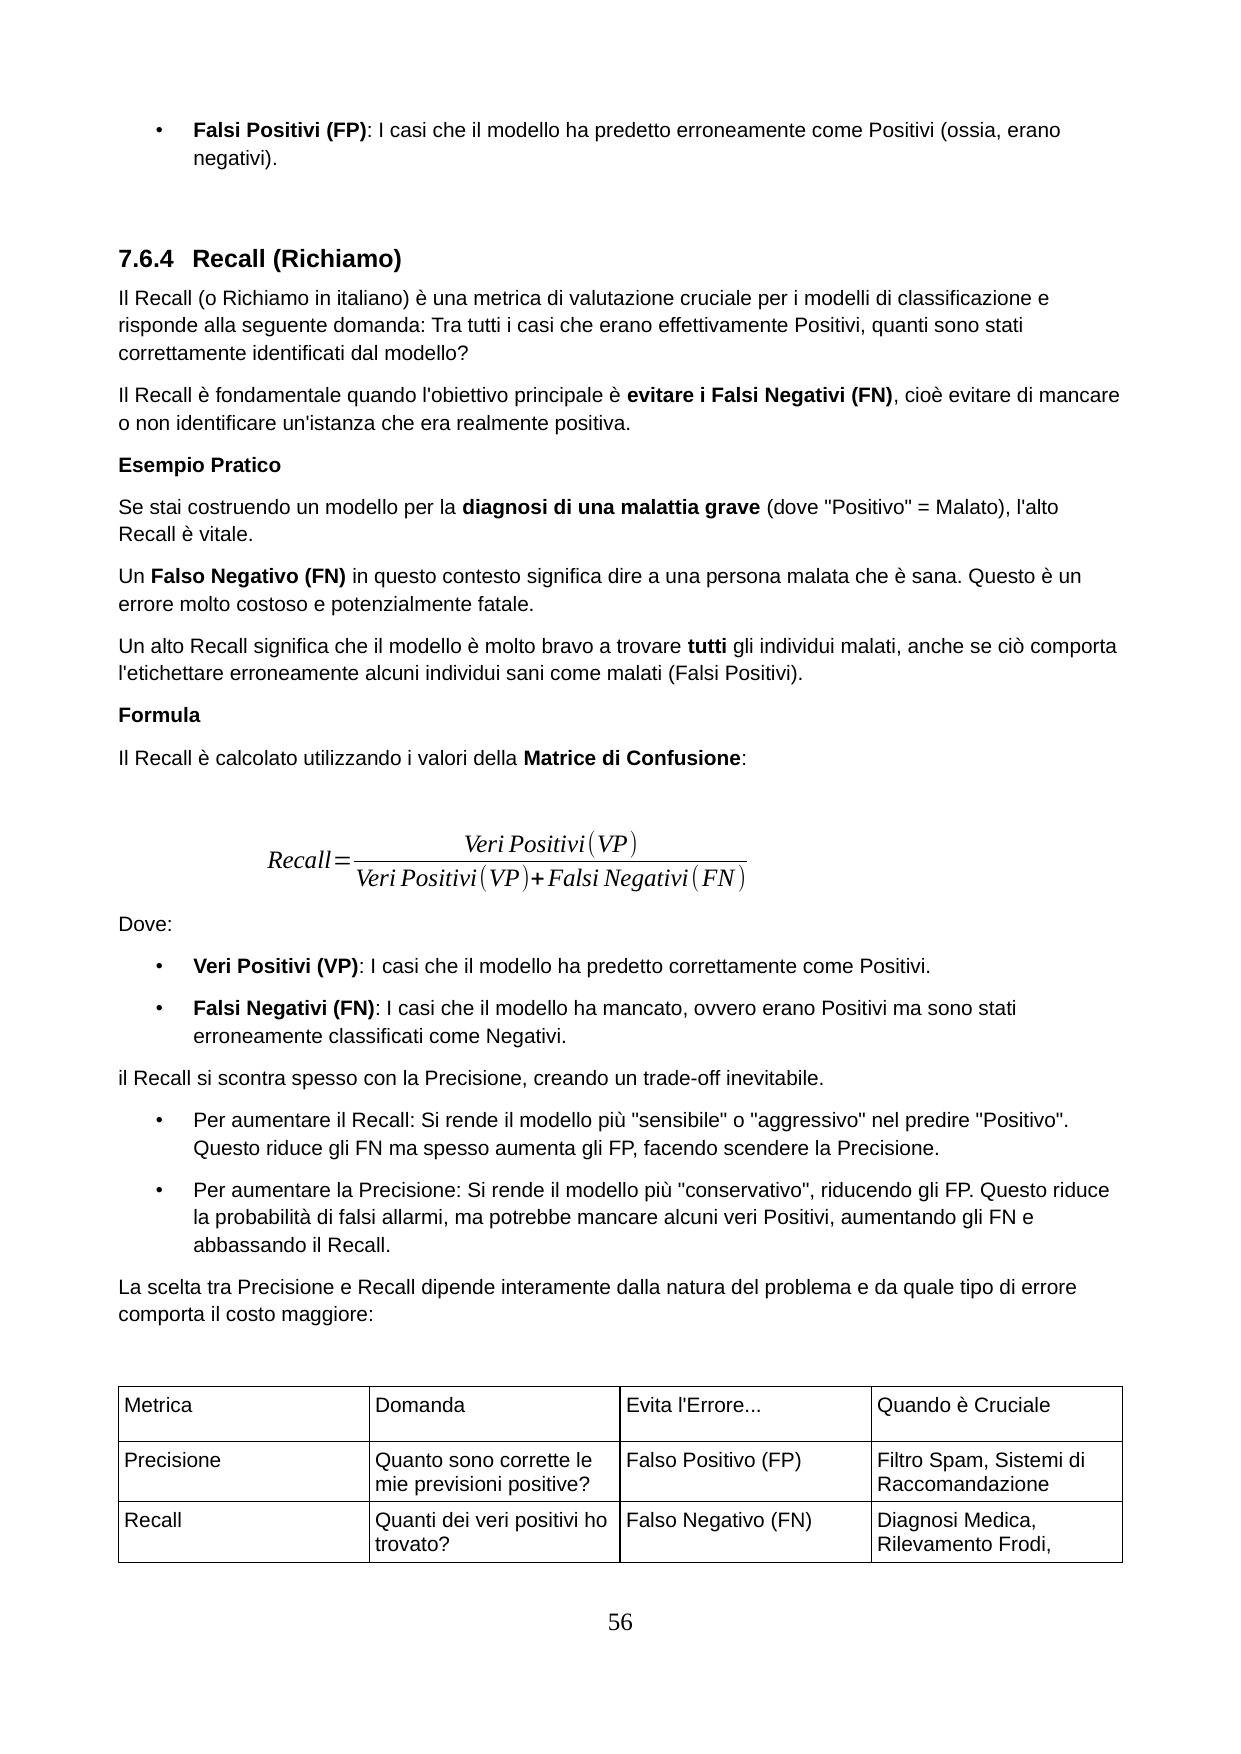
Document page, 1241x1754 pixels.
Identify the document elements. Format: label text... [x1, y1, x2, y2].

list Falsi Positivi (FP): I casi che il modello ha predetto erroneamente come Positivi (ossia, erano negativi). [156, 118, 1122, 170]
table_cell Falso Negativo (FN) [621, 1502, 871, 1562]
text Se stai costruendo un modello per la diagnosi di una malattia grave (dove "Positivo" = Malato), l'alto Recall è vitale. [118, 494, 1122, 546]
list Per aumentare la Precisione: Si rende il modello più "conservativo", riducendo gli FP. Questo riduce la probabilità di falsi allarmi, ma potrebbe mancare alcuni veri Positivi, aumentando gli FN e abbassando il Recall. [156, 1177, 1122, 1256]
text Formula [118, 703, 1122, 727]
table_cell Quanto sono corrette le mie previsioni positive? [370, 1442, 619, 1501]
table_cell Recall [119, 1502, 369, 1562]
table_header Quando è Cruciale [872, 1387, 1122, 1441]
table_header Domanda [370, 1387, 619, 1441]
table_cell Diagnosi Medica, Rilevamento Frodi, [872, 1502, 1122, 1562]
list Falsi Negativi (FN): I casi che il modello ha mancato, ovvero erano Positivi ma sono stati erroneamente classificati come Negativi. [156, 996, 1122, 1047]
text Un Falso Negativo (FN) in questo contesto significa dire a una persona malata che è sana. Questo è un errore molto costoso e potenzialmente fatale. [118, 564, 1122, 616]
text Un alto Recall significa che il modello è molto bravo a trovare tutti gli individui malati, anche se ciò comporta l'etichettare erroneamente alcuni individui sani come malati (Falsi Positivi). [118, 634, 1122, 685]
text La scelta tra Precisione e Recall dipende interamente dalla natura del problema e da quale tipo di errore comporta il costo maggiore: [118, 1274, 1122, 1326]
subtitle Recall (Richiamo) [118, 244, 1122, 273]
list Per aumentare il Recall: Si rende il modello più "sensibile" o "aggressivo" nel predire "Positivo". Questo riduce gli FN ma spesso aumenta gli FP, facendo scendere la Precisione. [156, 1108, 1122, 1159]
table_cell Quanti dei veri positivi ho trovato? [370, 1502, 619, 1562]
text Il Recall è fondamentale quando l'obiettivo principale è evitare i Falsi Negativi (FN), cioè evitare di mancare o non identificare un'istanza che era realmente positiva. [118, 383, 1122, 434]
table_cell Filtro Spam, Sistemi di Raccomandazione [872, 1442, 1122, 1501]
text Il Recall è calcolato utilizzando i valori della Matrice di Confusione: [118, 745, 1122, 769]
text Il Recall (o Richiamo in italiano) è una metrica di valutazione cruciale per i modelli di classificazione e risponde alla seguente domanda: Tra tutti i casi che erano effettivamente Positivi, quanti sono stati correttamente identificati dal modello? [118, 286, 1122, 365]
table_cell Falso Positivo (FP) [621, 1442, 871, 1501]
text Esempio Pratico [118, 452, 1122, 476]
table_cell Precisione [119, 1442, 369, 1501]
text Dove: [118, 912, 1122, 936]
text il Recall si scontra spesso con la Precisione, creando un trade-off inevitabile. [118, 1066, 1122, 1089]
table_header Metrica [119, 1387, 369, 1441]
table_header Evita l'Errore... [621, 1387, 871, 1441]
list Veri Positivi (VP): I casi che il modello ha predetto correttamente come Positivi. [156, 954, 1122, 978]
